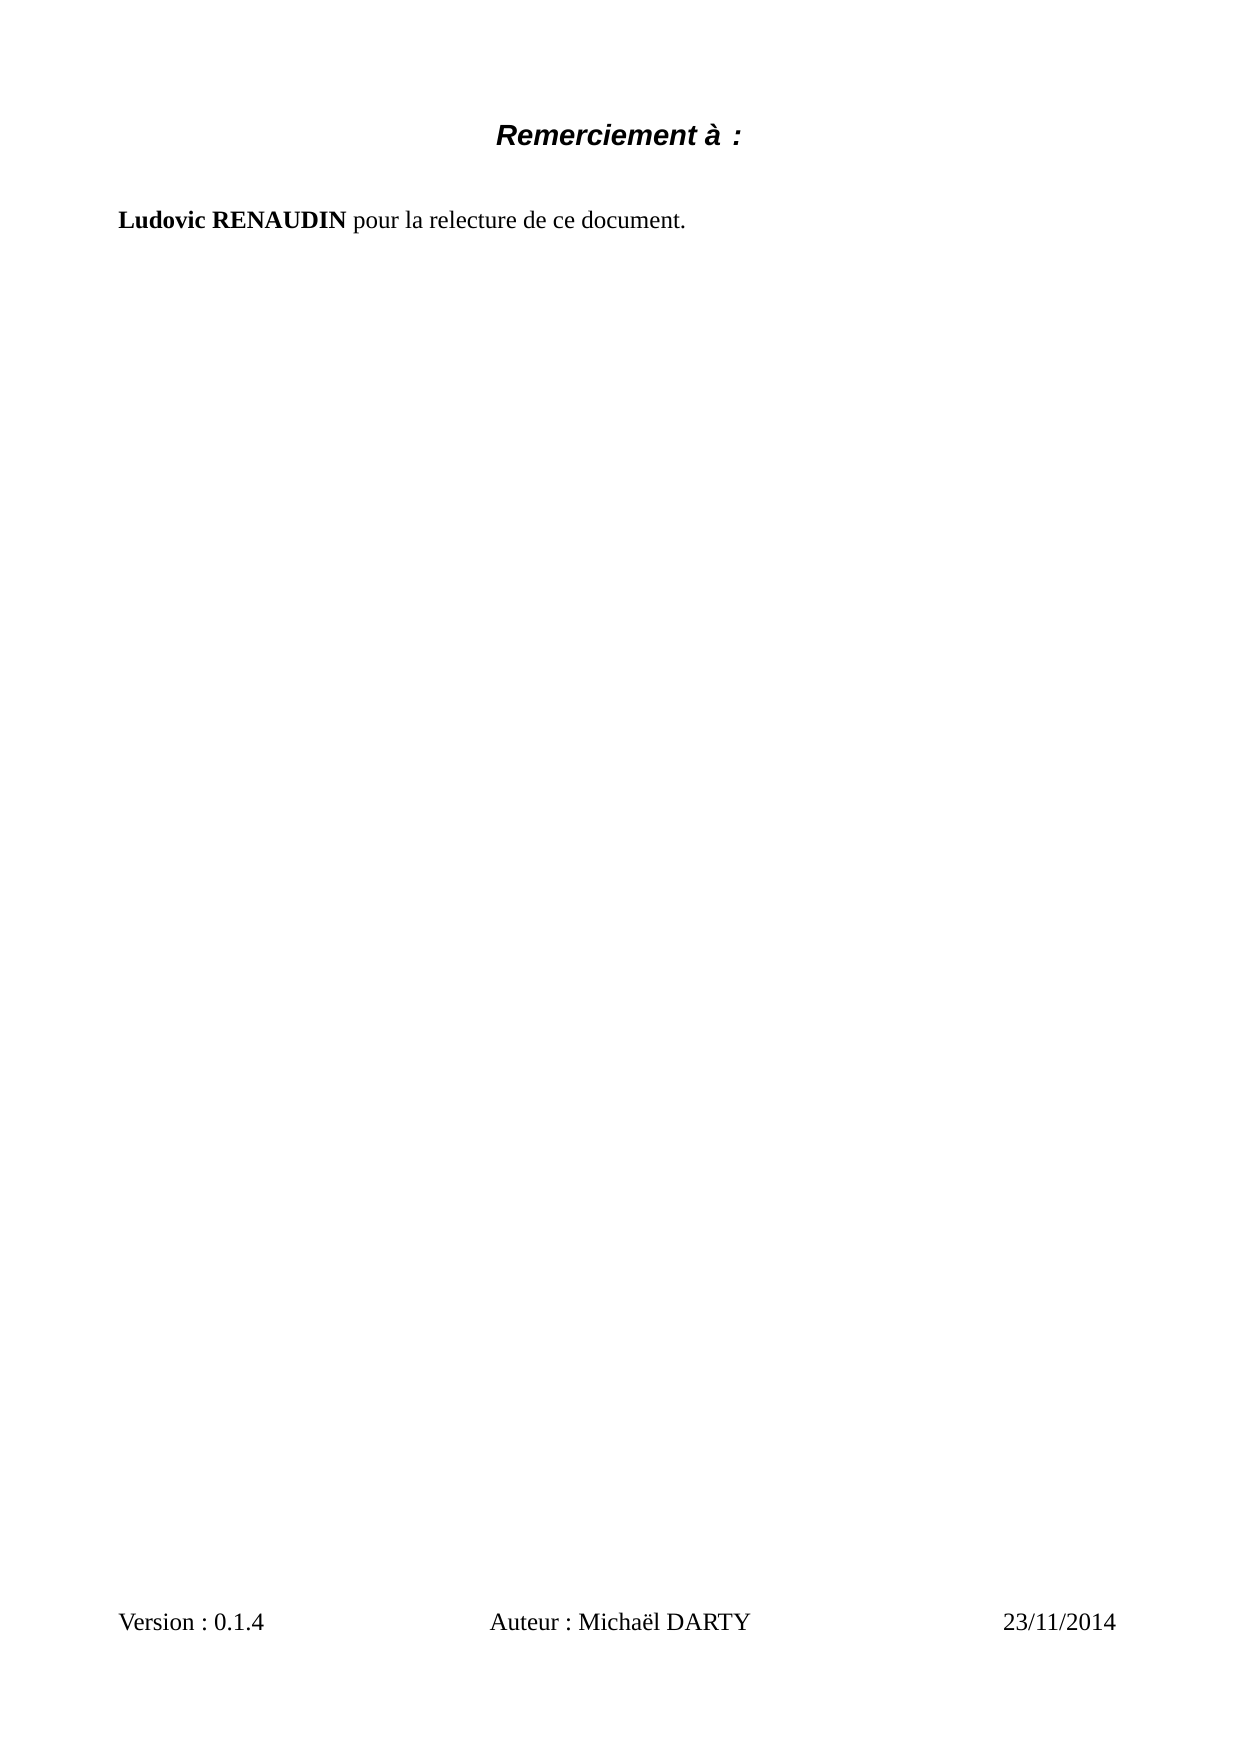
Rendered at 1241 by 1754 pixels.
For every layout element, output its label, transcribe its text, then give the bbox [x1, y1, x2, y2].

text Ludovic RENAUDIN pour la relecture de ce document. [118, 205, 1122, 234]
subtitle Remerciement à : [118, 118, 1122, 152]
